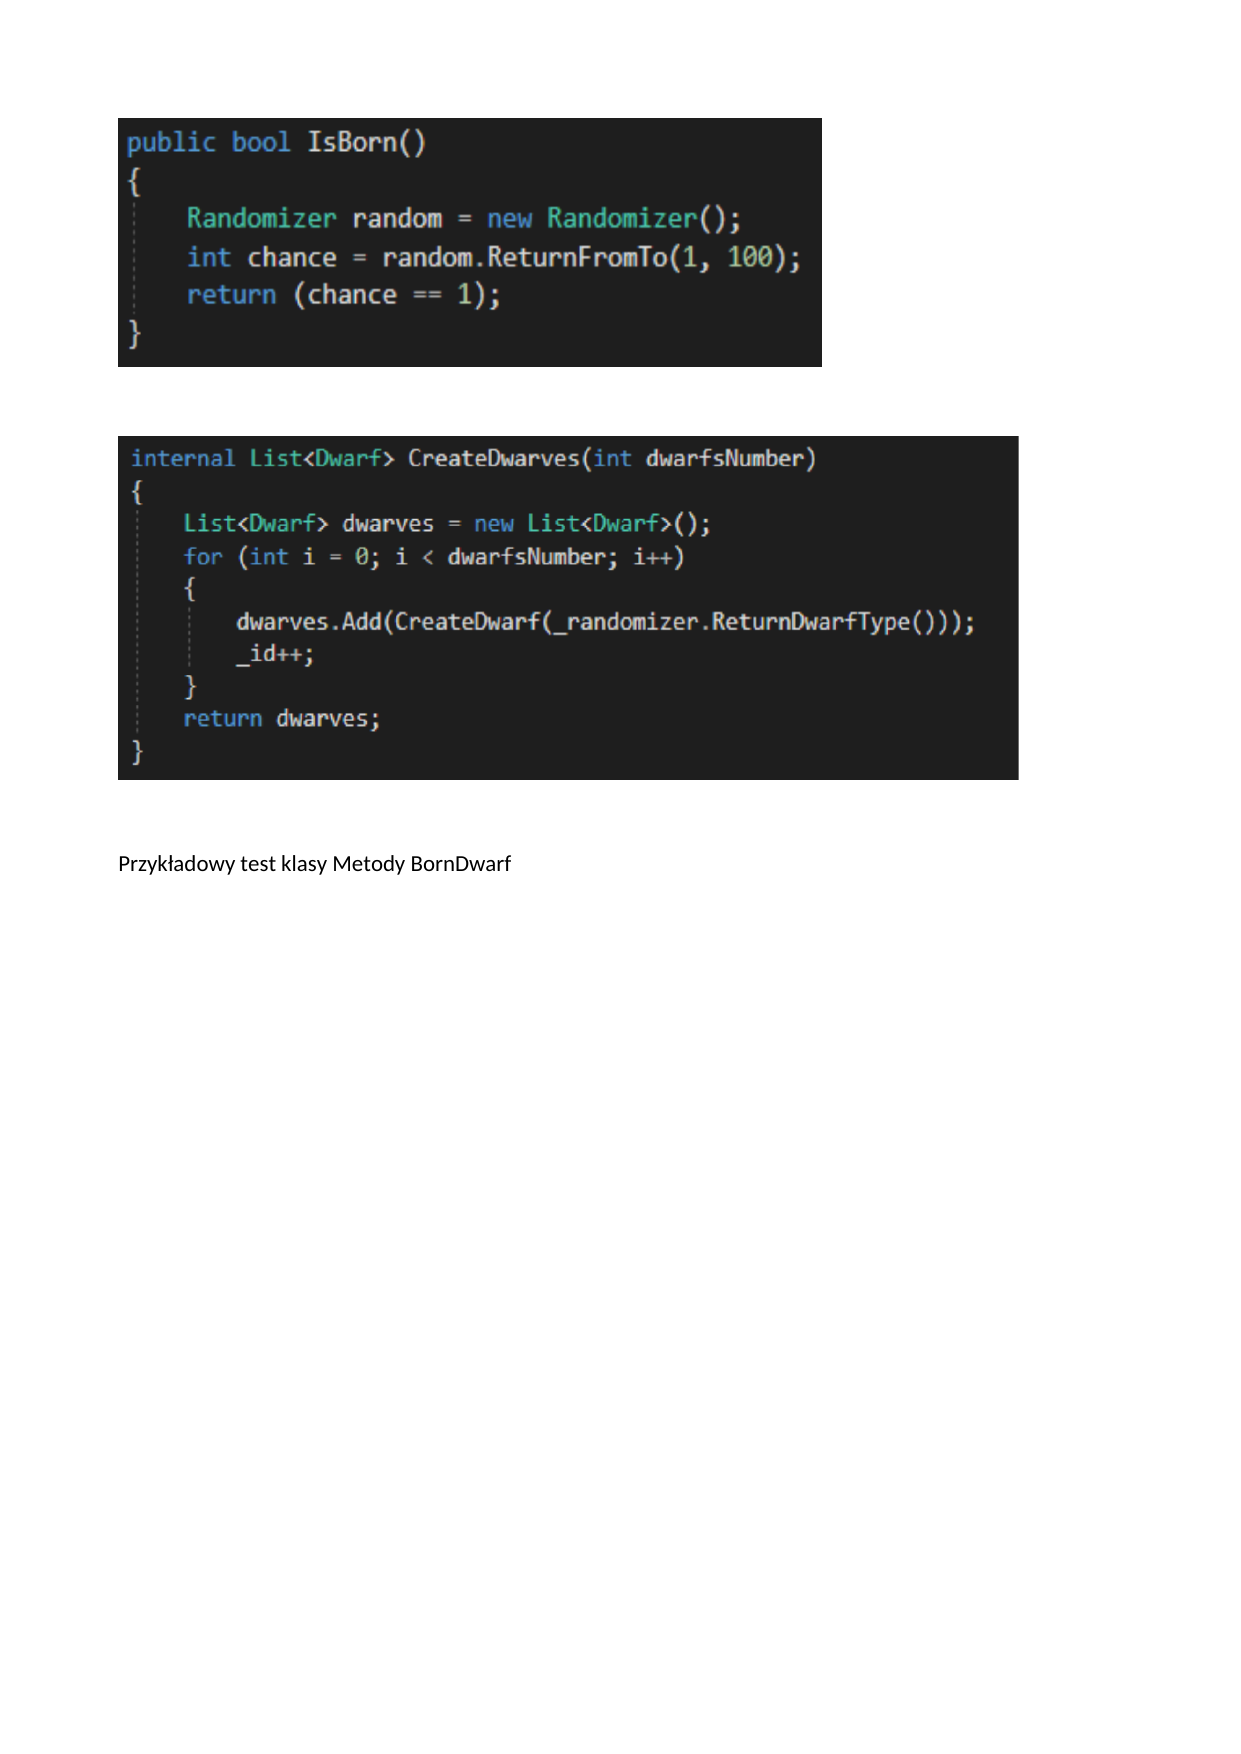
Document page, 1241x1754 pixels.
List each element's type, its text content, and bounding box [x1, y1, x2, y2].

text Przykładowy test klasy Metody BornDwarf [118, 849, 1122, 877]
